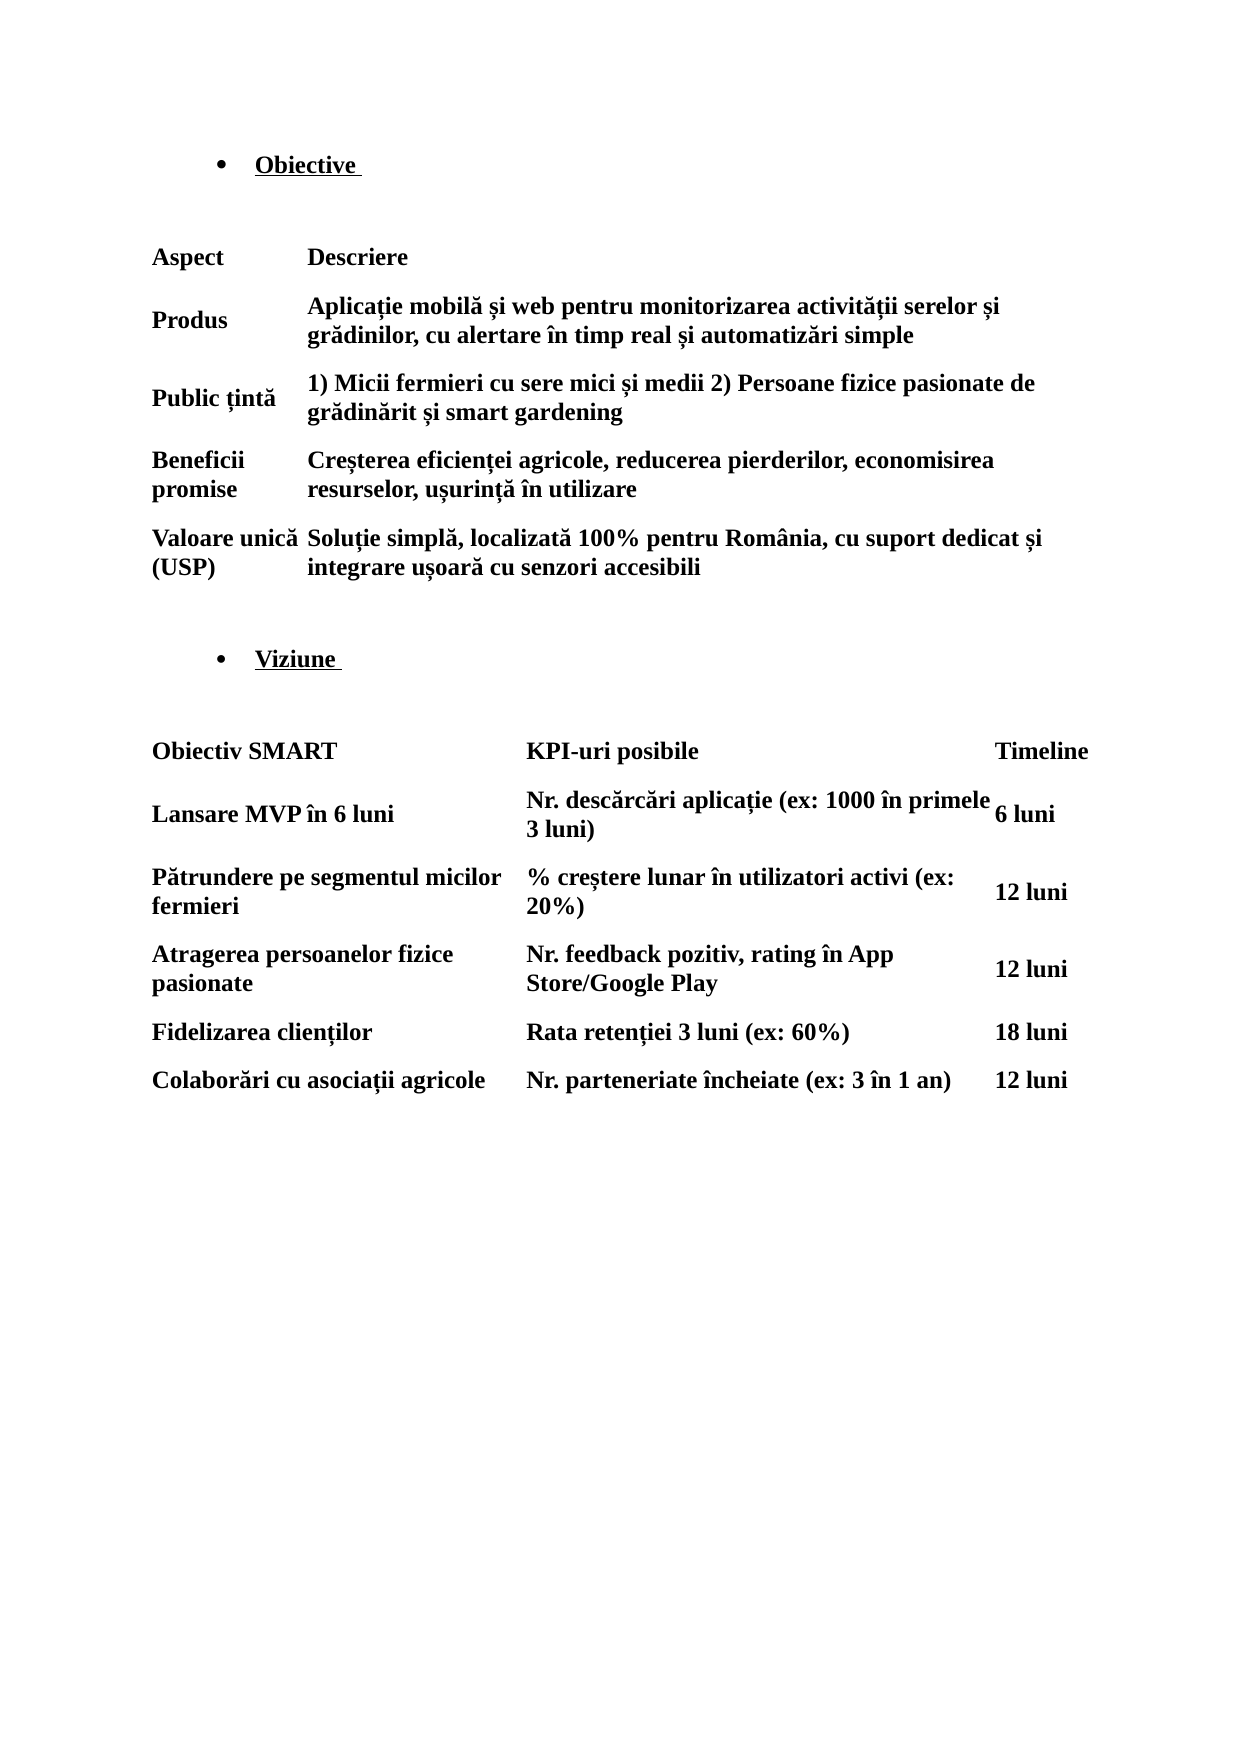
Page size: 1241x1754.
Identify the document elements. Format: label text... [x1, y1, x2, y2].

table_header KPI-uri posibile [525, 735, 993, 783]
table_cell Beneficii promise [150, 444, 306, 521]
table_cell 1) Micii fermieri cu sere mici și medii 2) Persoane fizice pasionate de grădinărit și smart gardening [306, 367, 1090, 444]
table_header Aspect [150, 241, 306, 289]
table_cell Fidelizarea clienților [150, 1015, 524, 1064]
table_header Timeline [993, 735, 1090, 783]
list Obiective [217, 150, 1090, 179]
table_cell Produs [150, 289, 306, 367]
table_cell Creșterea eficienței agricole, reducerea pierderilor, economisirea resurselor, ușurință în utilizare [306, 444, 1090, 521]
table_header Descriere [306, 241, 1090, 289]
table_header Obiectiv SMART [150, 735, 524, 783]
table_cell Nr. feedback pozitiv, rating în App Store/Google Play [525, 938, 993, 1015]
table_cell 12 luni [993, 1064, 1090, 1112]
table_cell 6 luni [993, 783, 1090, 861]
table_cell Lansare MVP în 6 luni [150, 783, 524, 861]
table_cell Soluție simplă, localizată 100% pentru România, cu suport dedicat și integrare ușoară cu senzori accesibili [306, 521, 1090, 598]
table_cell Aplicație mobilă și web pentru monitorizarea activității serelor și grădinilor, cu alertare în timp real și automatizări simple [306, 289, 1090, 367]
table_cell 18 luni [993, 1015, 1090, 1064]
list Viziune [217, 644, 1090, 673]
table_cell 12 luni [993, 938, 1090, 1015]
table_cell Atragerea persoanelor fizice pasionate [150, 938, 524, 1015]
table_cell Valoare unică (USP) [150, 521, 306, 598]
table_cell Public țintă [150, 367, 306, 444]
table_cell % creștere lunar în utilizatori activi (ex: 20%) [525, 861, 993, 938]
table_cell Rata retenției 3 luni (ex: 60%) [525, 1015, 993, 1064]
table_cell Colaborări cu asociații agricole [150, 1064, 524, 1112]
table_cell Pătrundere pe segmentul micilor fermieri [150, 861, 524, 938]
table_cell Nr. parteneriate încheiate (ex: 3 în 1 an) [525, 1064, 993, 1112]
table_cell Nr. descărcări aplicație (ex: 1000 în primele 3 luni) [525, 783, 993, 861]
table_cell 12 luni [993, 861, 1090, 938]
